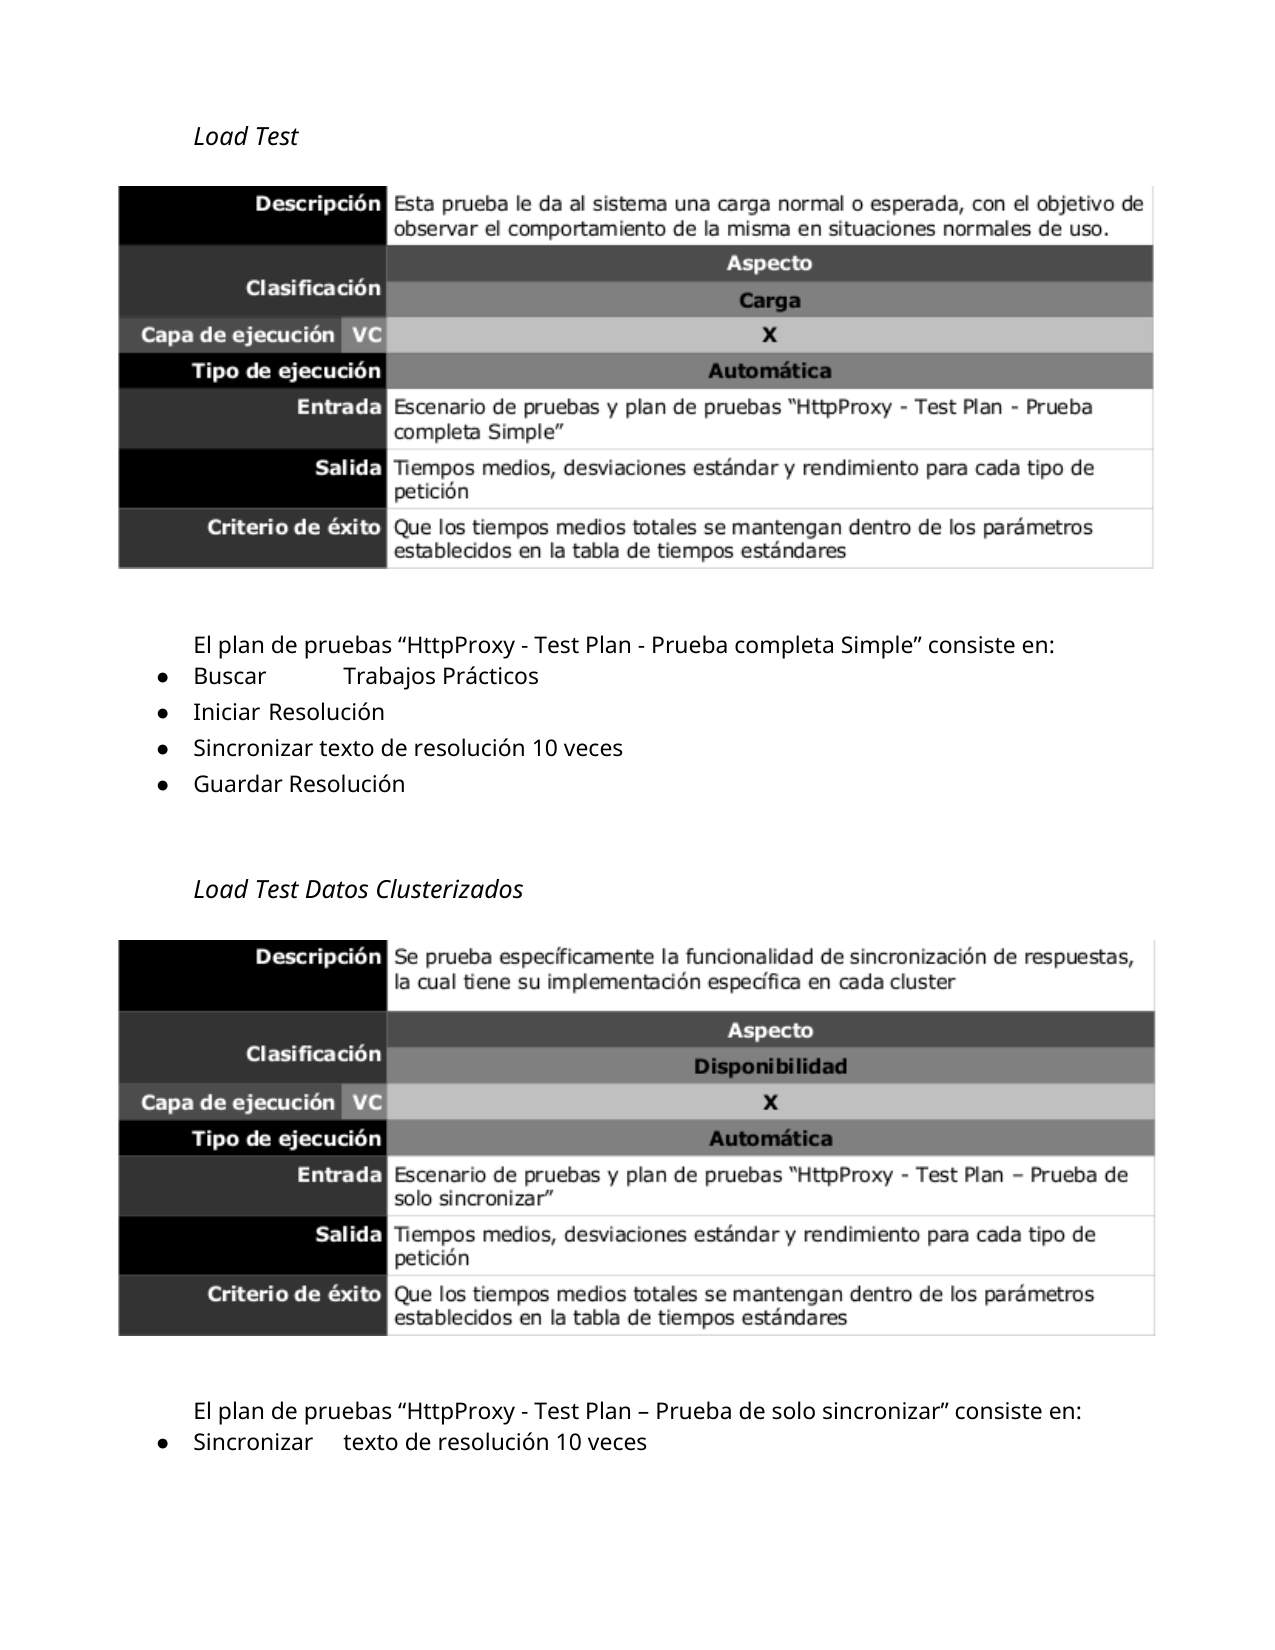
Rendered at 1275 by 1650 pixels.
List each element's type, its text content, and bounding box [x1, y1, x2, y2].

picture [118, 186, 1157, 569]
text Load Test Datos Clusterizados [118, 872, 1157, 906]
picture [118, 940, 1157, 1336]
text Load Test [118, 118, 1157, 152]
list Buscar Trabajos Prácticos [156, 660, 1157, 691]
text El plan de pruebas “HttpProxy - Test Plan - Prueba completa Simple” consiste en: [118, 629, 1157, 660]
list Sincronizar texto de resolución 10 veces [156, 732, 1157, 763]
list Sincronizar texto de resolución 10 veces [156, 1426, 1157, 1457]
list Guardar Resolución [156, 768, 1157, 799]
text El plan de pruebas “HttpProxy - Test Plan – Prueba de solo sincronizar” consiste en: [118, 1395, 1157, 1426]
list Iniciar Resolución [156, 696, 1157, 727]
